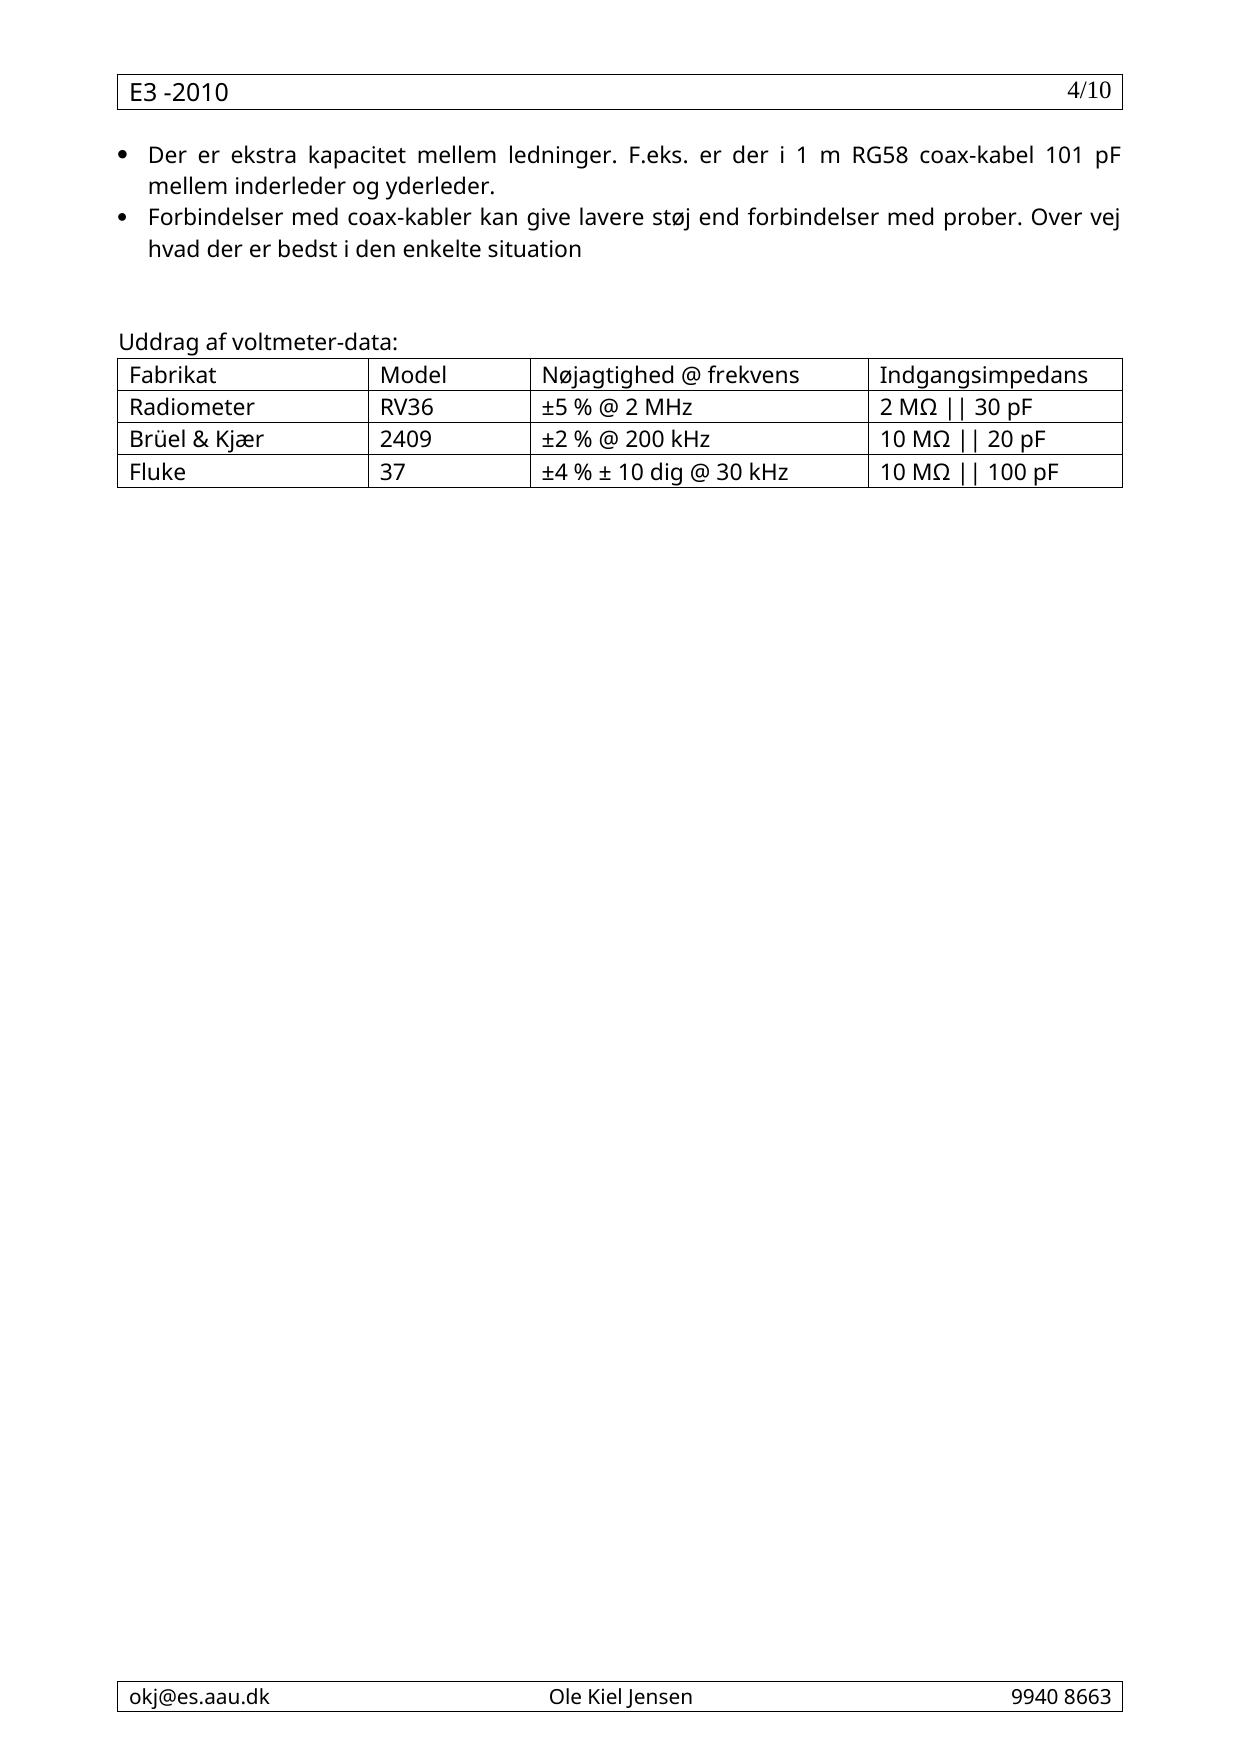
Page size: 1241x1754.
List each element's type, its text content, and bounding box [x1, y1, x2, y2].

table_cell Fluke [118, 455, 368, 487]
table_cell ±5 % @ 2 MHz [531, 391, 868, 422]
text Uddrag af voltmeter-data: [118, 326, 1122, 357]
list Forbindelser med coax-kabler kan give lavere støj end forbindelser med prober. Over vej hvad der er bedst i den enkelte situation [118, 201, 1122, 264]
table_cell 10 MΩ || 20 pF [869, 423, 1122, 454]
table_cell ±2 % @ 200 kHz [531, 423, 868, 454]
table_header Fabrikat [118, 359, 368, 390]
table_header Model [369, 359, 530, 390]
table_cell Radiometer [118, 391, 368, 422]
table_header Indgangsimpedans [869, 359, 1122, 390]
table_cell RV36 [369, 391, 530, 422]
table_header Nøjagtighed @ frekvens [531, 359, 868, 390]
table_cell ±4 % ± 10 dig @ 30 kHz [531, 455, 868, 487]
table_cell 37 [369, 455, 530, 487]
list Der er ekstra kapacitet mellem ledninger. F.eks. er der i 1 m RG58 coax-kabel 101 pF mellem inderleder og yderleder. [118, 139, 1122, 201]
table_cell 2409 [369, 423, 530, 454]
table_cell Brüel & Kjær [118, 423, 368, 454]
table_cell 2 MΩ || 30 pF [869, 391, 1122, 422]
table_cell 10 MΩ || 100 pF [869, 455, 1122, 487]
